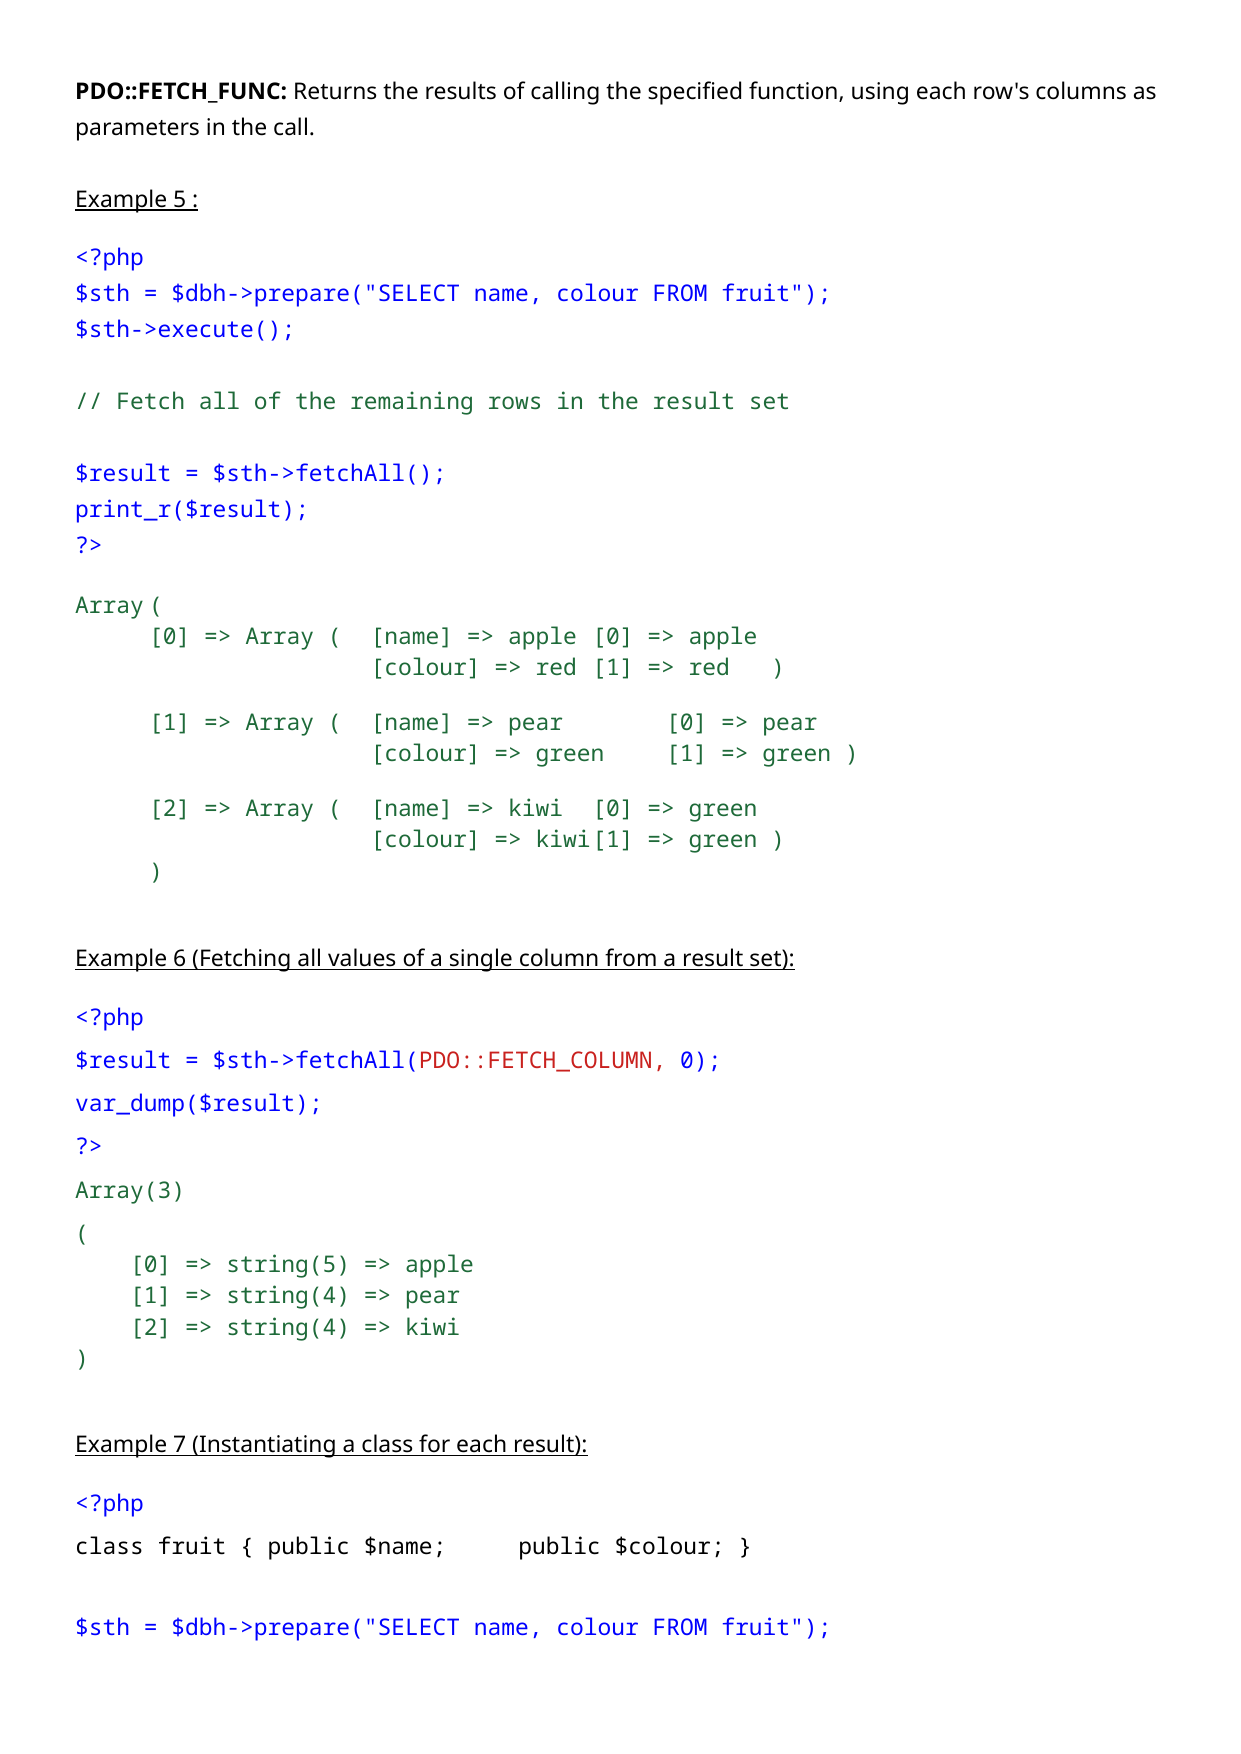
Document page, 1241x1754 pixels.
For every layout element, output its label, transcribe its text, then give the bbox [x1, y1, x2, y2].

text [2] => Array ( [name] => kiwi [0] => green [75, 792, 1166, 823]
text Example 6 (Fetching all values of a single column from a result set): [75, 942, 1166, 974]
text var_dump($result); [75, 1087, 1166, 1118]
text ) [75, 854, 1166, 886]
text [2] => string(4) => kiwi [75, 1311, 1166, 1342]
text [colour] => green [1] => green ) [75, 737, 1166, 768]
text Example 7 (Instantiating a class for each result): [75, 1428, 1166, 1459]
text <?php $sth = $dbh->prepare("SELECT name, colour FROM fruit"); $sth->execute(); // Fetch all of the remaining rows in the result set $result = $sth->fetchAll(); print_r($result); ?> [75, 241, 1166, 560]
text [1] => Array ( [name] => pear [0] => pear [75, 706, 1166, 737]
text [1] => string(4) => pear [75, 1279, 1166, 1311]
text ?> [75, 1130, 1166, 1162]
text ( [75, 1217, 1166, 1248]
text $result = $sth->fetchAll(PDO::FETCH_COLUMN, 0); [75, 1044, 1166, 1075]
text [colour] => kiwi [1] => green ) [75, 823, 1166, 854]
text <?php [75, 1487, 1166, 1518]
text [0] => string(5) => apple [75, 1248, 1166, 1279]
text [colour] => red [1] => red ) [75, 651, 1166, 682]
text Array ( [75, 588, 1166, 620]
text [0] => Array ( [name] => apple [0] => apple [75, 620, 1166, 651]
text PDO::FETCH_FUNC: Returns the results of calling the specified function, using each row's columns as parameters in the call. [75, 75, 1166, 142]
text $sth = $dbh->prepare("SELECT name, colour FROM fruit"); [75, 1611, 1166, 1642]
text class fruit { public $name; public $colour; } [75, 1530, 1166, 1561]
text Example 5 : [75, 183, 1166, 214]
text ) [75, 1342, 1166, 1373]
text Array(3) [75, 1173, 1166, 1205]
text <?php [75, 1001, 1166, 1032]
